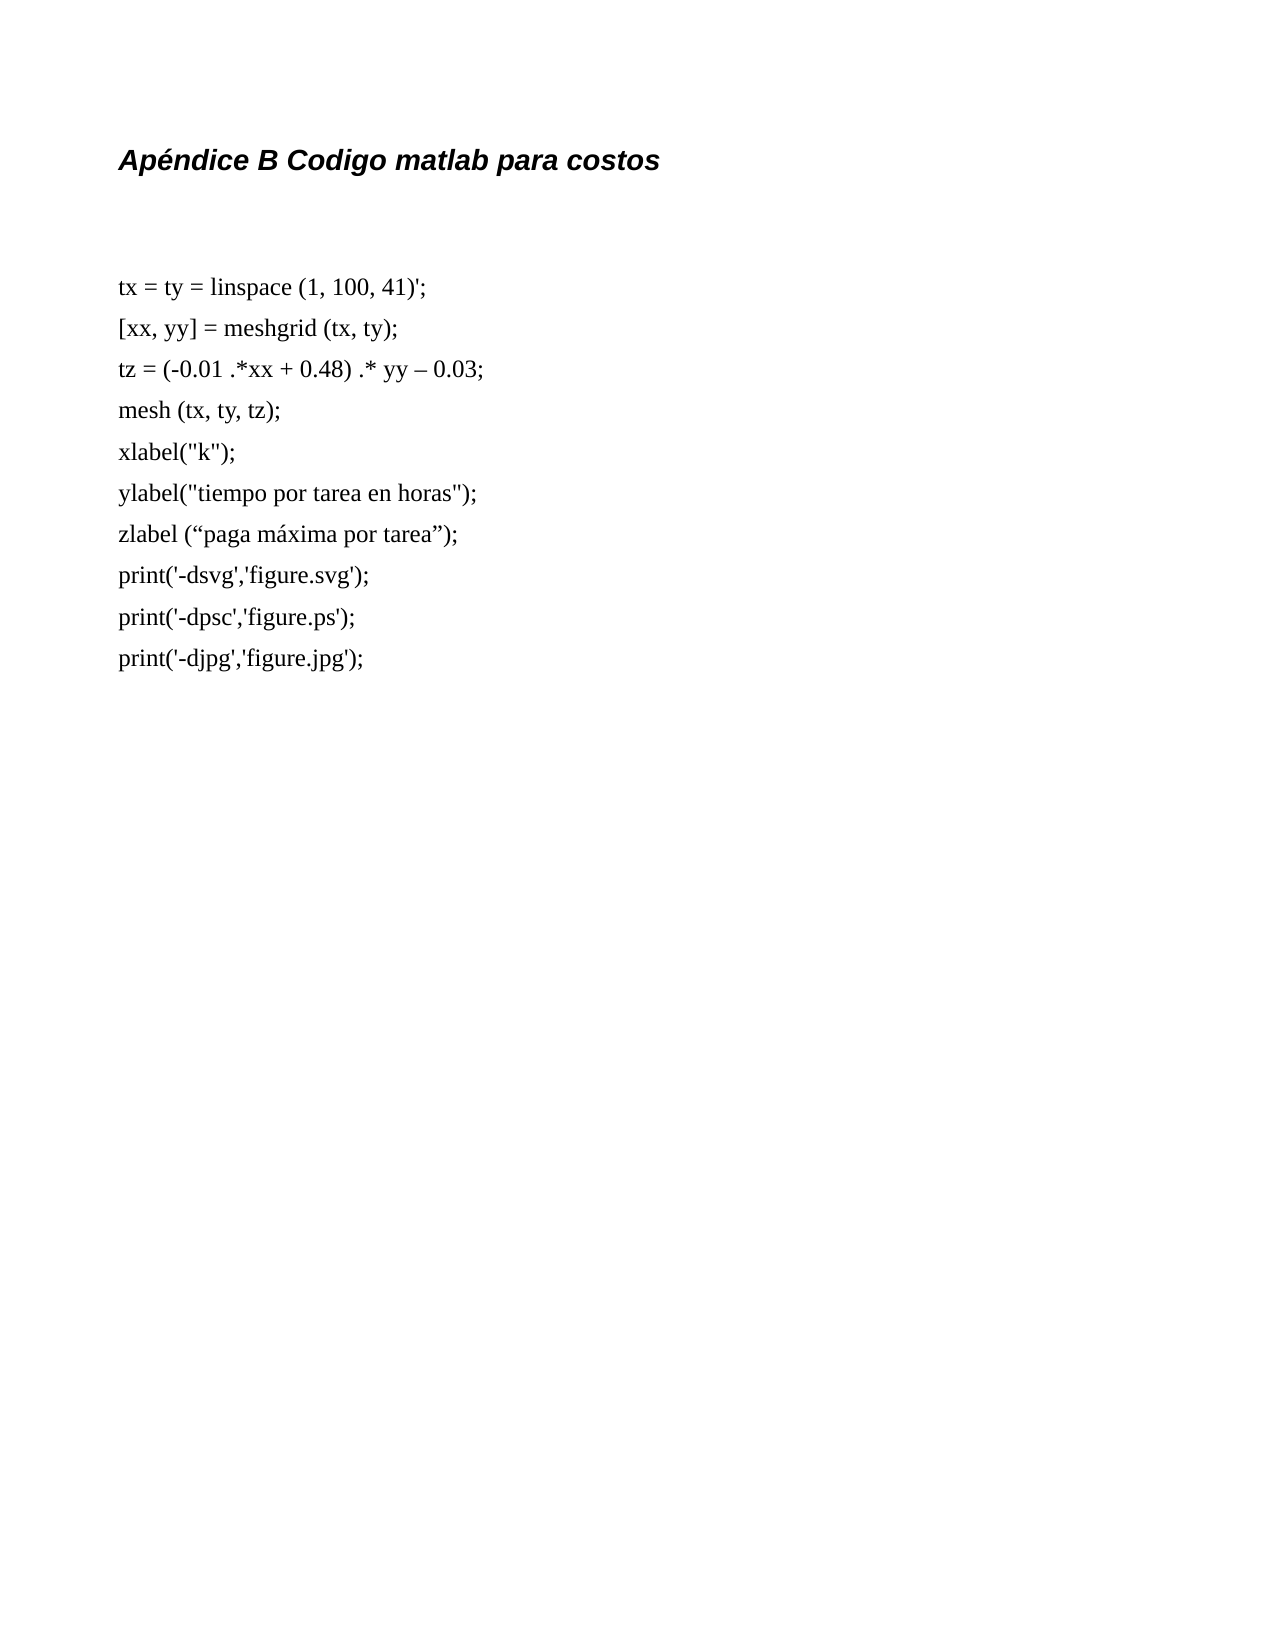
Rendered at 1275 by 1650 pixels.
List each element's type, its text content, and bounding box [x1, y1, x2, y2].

subtitle Apéndice B Codigo matlab para costos [118, 143, 1157, 177]
text tx = ty = linspace (1, 100, 41)'; [118, 272, 1157, 300]
text print('-dsvg','figure.svg'); [118, 560, 1157, 589]
text zlabel (“paga máxima por tarea”); [118, 519, 1157, 548]
text xlabel("k"); [118, 437, 1157, 465]
text ylabel("tiempo por tarea en horas"); [118, 478, 1157, 507]
text [xx, yy] = meshgrid (tx, ty); [118, 313, 1157, 342]
text mesh (tx, ty, tz); [118, 395, 1157, 424]
text print('-dpsc','figure.ps'); [118, 602, 1157, 630]
text tz = (-0.01 .*xx + 0.48) .* yy – 0.03; [118, 354, 1157, 383]
text print('-djpg','figure.jpg'); [118, 643, 1157, 672]
